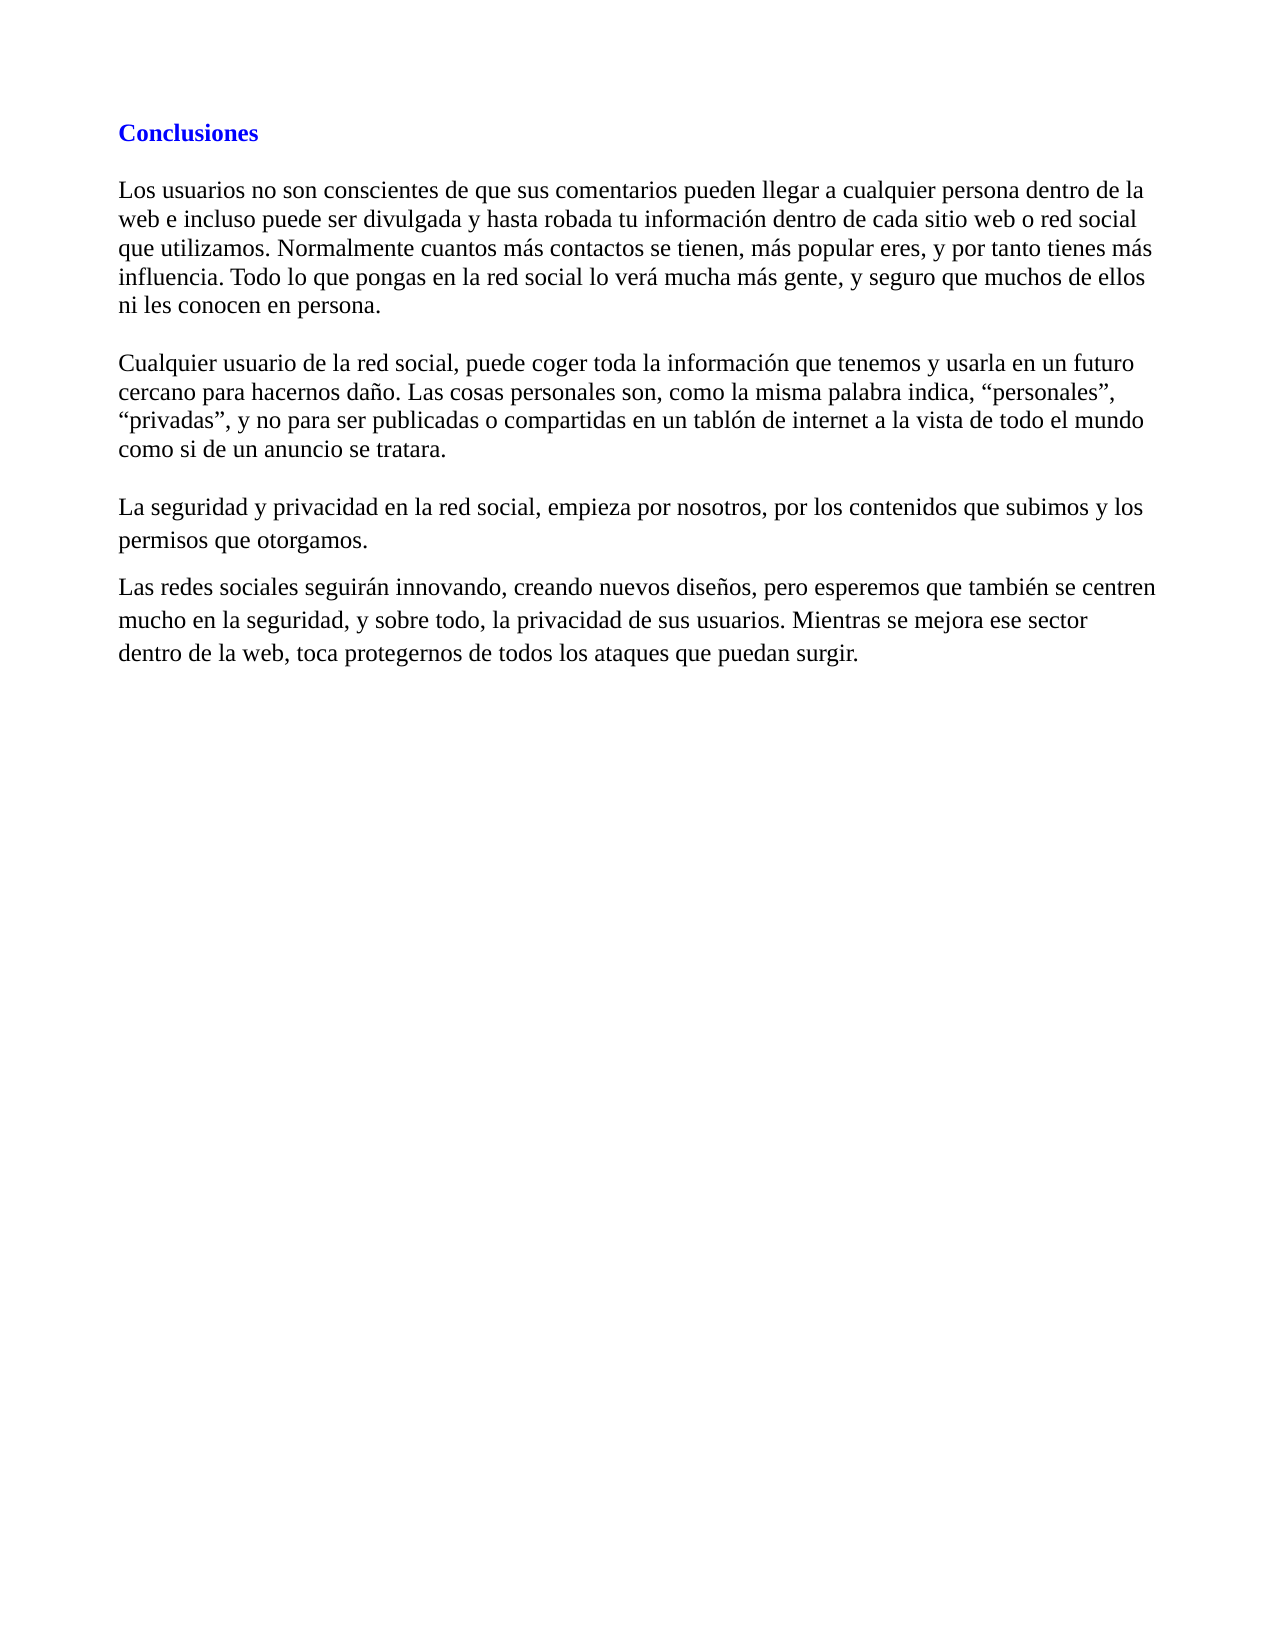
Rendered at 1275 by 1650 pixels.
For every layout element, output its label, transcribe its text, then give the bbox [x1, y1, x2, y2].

text La seguridad y privacidad en la red social, empieza por nosotros, por los contenidos que subimos y los permisos que otorgamos. [118, 492, 1157, 554]
text Cualquier usuario de la red social, puede coger toda la información que tenemos y usarla en un futuro cercano para hacernos daño. Las cosas personales son, como la misma palabra indica, “personales”, “privadas”, y no para ser publicadas o compartidas en un tablón de internet a la vista de todo el mundo como si de un anuncio se tratara. [118, 348, 1157, 463]
text Los usuarios no son conscientes de que sus comentarios pueden llegar a cualquier persona dentro de la web e incluso puede ser divulgada y hasta robada tu información dentro de cada sitio web o red social que utilizamos. Normalmente cuantos más contactos se tienen, más popular eres, y por tanto tienes más influencia. Todo lo que pongas en la red social lo verá mucha más gente, y seguro que muchos de ellos ni les conocen en persona. [118, 176, 1157, 319]
text Conclusiones [118, 118, 1157, 147]
text Las redes sociales seguirán innovando, creando nuevos diseños, pero esperemos que también se centren mucho en la seguridad, y sobre todo, la privacidad de sus usuarios. Mientras se mejora ese sector dentro de la web, toca protegernos de todos los ataques que puedan surgir. [118, 572, 1157, 667]
